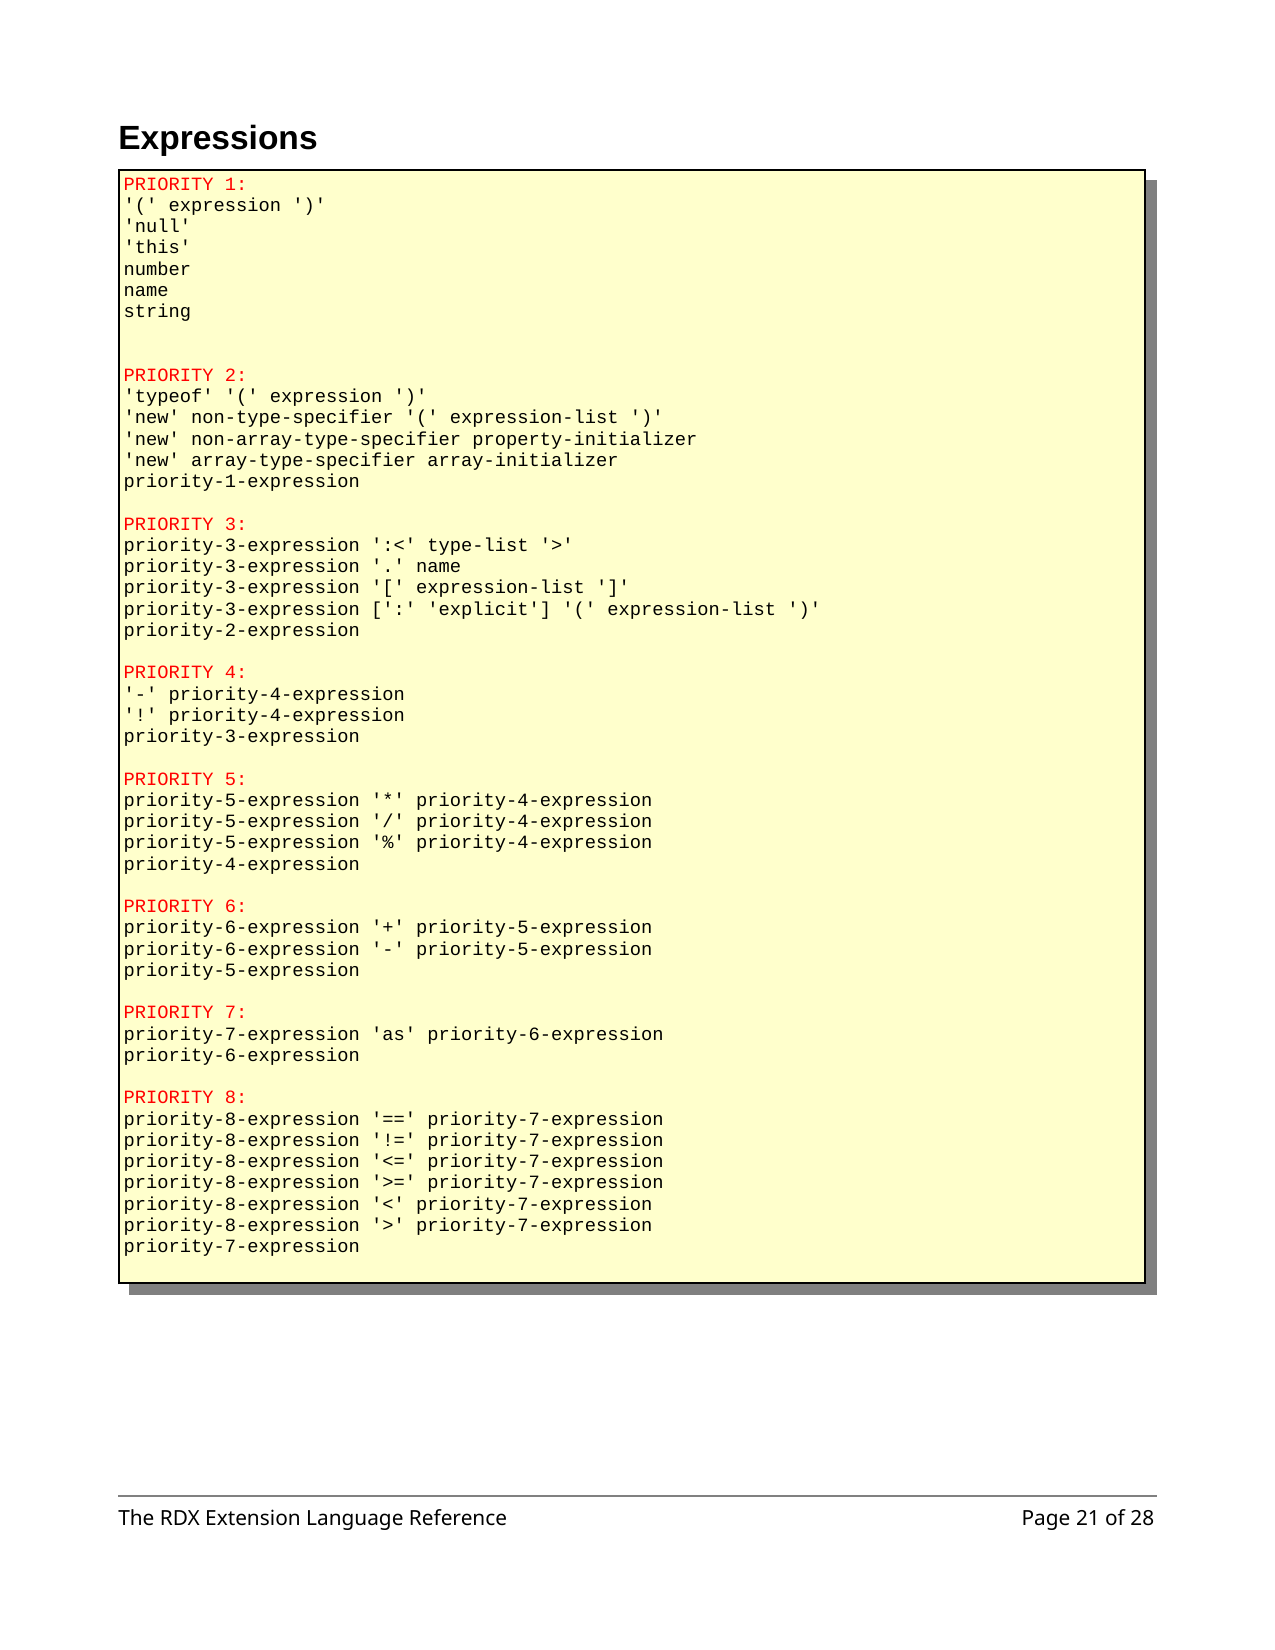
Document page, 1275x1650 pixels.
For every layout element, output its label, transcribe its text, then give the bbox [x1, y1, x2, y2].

text PRIORITY 7: [120, 998, 1144, 1019]
text PRIORITY 3: [120, 509, 1144, 531]
text '-' priority-4-expression [120, 679, 1144, 701]
text priority-3-expression '[' expression-list ']' [120, 573, 1144, 594]
text '(' expression ')' [120, 191, 1144, 212]
text priority-6-expression '+' priority-5-expression [120, 913, 1144, 934]
text priority-6-expression '-' priority-5-expression [120, 934, 1144, 956]
subtitle Expressions [118, 118, 1157, 157]
text priority-6-expression [120, 1041, 1144, 1062]
text priority-4-expression [120, 849, 1144, 871]
text priority-8-expression '>=' priority-7-expression [120, 1168, 1144, 1189]
text string [120, 297, 1144, 318]
text PRIORITY 2: [120, 361, 1144, 382]
text priority-3-expression '.' name [120, 552, 1144, 573]
text '!' priority-4-expression [120, 701, 1144, 722]
text PRIORITY 6: [120, 892, 1144, 913]
text PRIORITY 8: [120, 1083, 1144, 1104]
text PRIORITY 1: [120, 171, 1144, 191]
text priority-8-expression '!=' priority-7-expression [120, 1126, 1144, 1147]
text priority-3-expression ':<' type-list '>' [120, 531, 1144, 552]
text 'new' non-array-type-specifier property-initializer [120, 424, 1144, 446]
text priority-8-expression '<=' priority-7-expression [120, 1147, 1144, 1168]
text 'null' [120, 212, 1144, 233]
text priority-5-expression '*' priority-4-expression [120, 786, 1144, 807]
text PRIORITY 4: [120, 658, 1144, 679]
text priority-2-expression [120, 616, 1144, 637]
text priority-5-expression '%' priority-4-expression [120, 828, 1144, 849]
text 'new' non-type-specifier '(' expression-list ')' [120, 403, 1144, 424]
text number [120, 254, 1144, 276]
text name [120, 276, 1144, 297]
text priority-3-expression [120, 722, 1144, 743]
text priority-5-expression '/' priority-4-expression [120, 807, 1144, 828]
text 'new' array-type-specifier array-initializer [120, 446, 1144, 467]
text priority-8-expression '<' priority-7-expression [120, 1189, 1144, 1211]
text priority-3-expression [':' 'explicit'] '(' expression-list ')' [120, 594, 1144, 616]
text priority-5-expression [120, 956, 1144, 977]
text PRIORITY 5: [120, 764, 1144, 786]
text priority-7-expression 'as' priority-6-expression [120, 1019, 1144, 1041]
text 'typeof' '(' expression ')' [120, 382, 1144, 403]
text priority-7-expression [120, 1232, 1144, 1253]
text 'this' [120, 233, 1144, 254]
text priority-1-expression [120, 467, 1144, 488]
text priority-8-expression '>' priority-7-expression [120, 1211, 1144, 1232]
text priority-8-expression '==' priority-7-expression [120, 1104, 1144, 1126]
